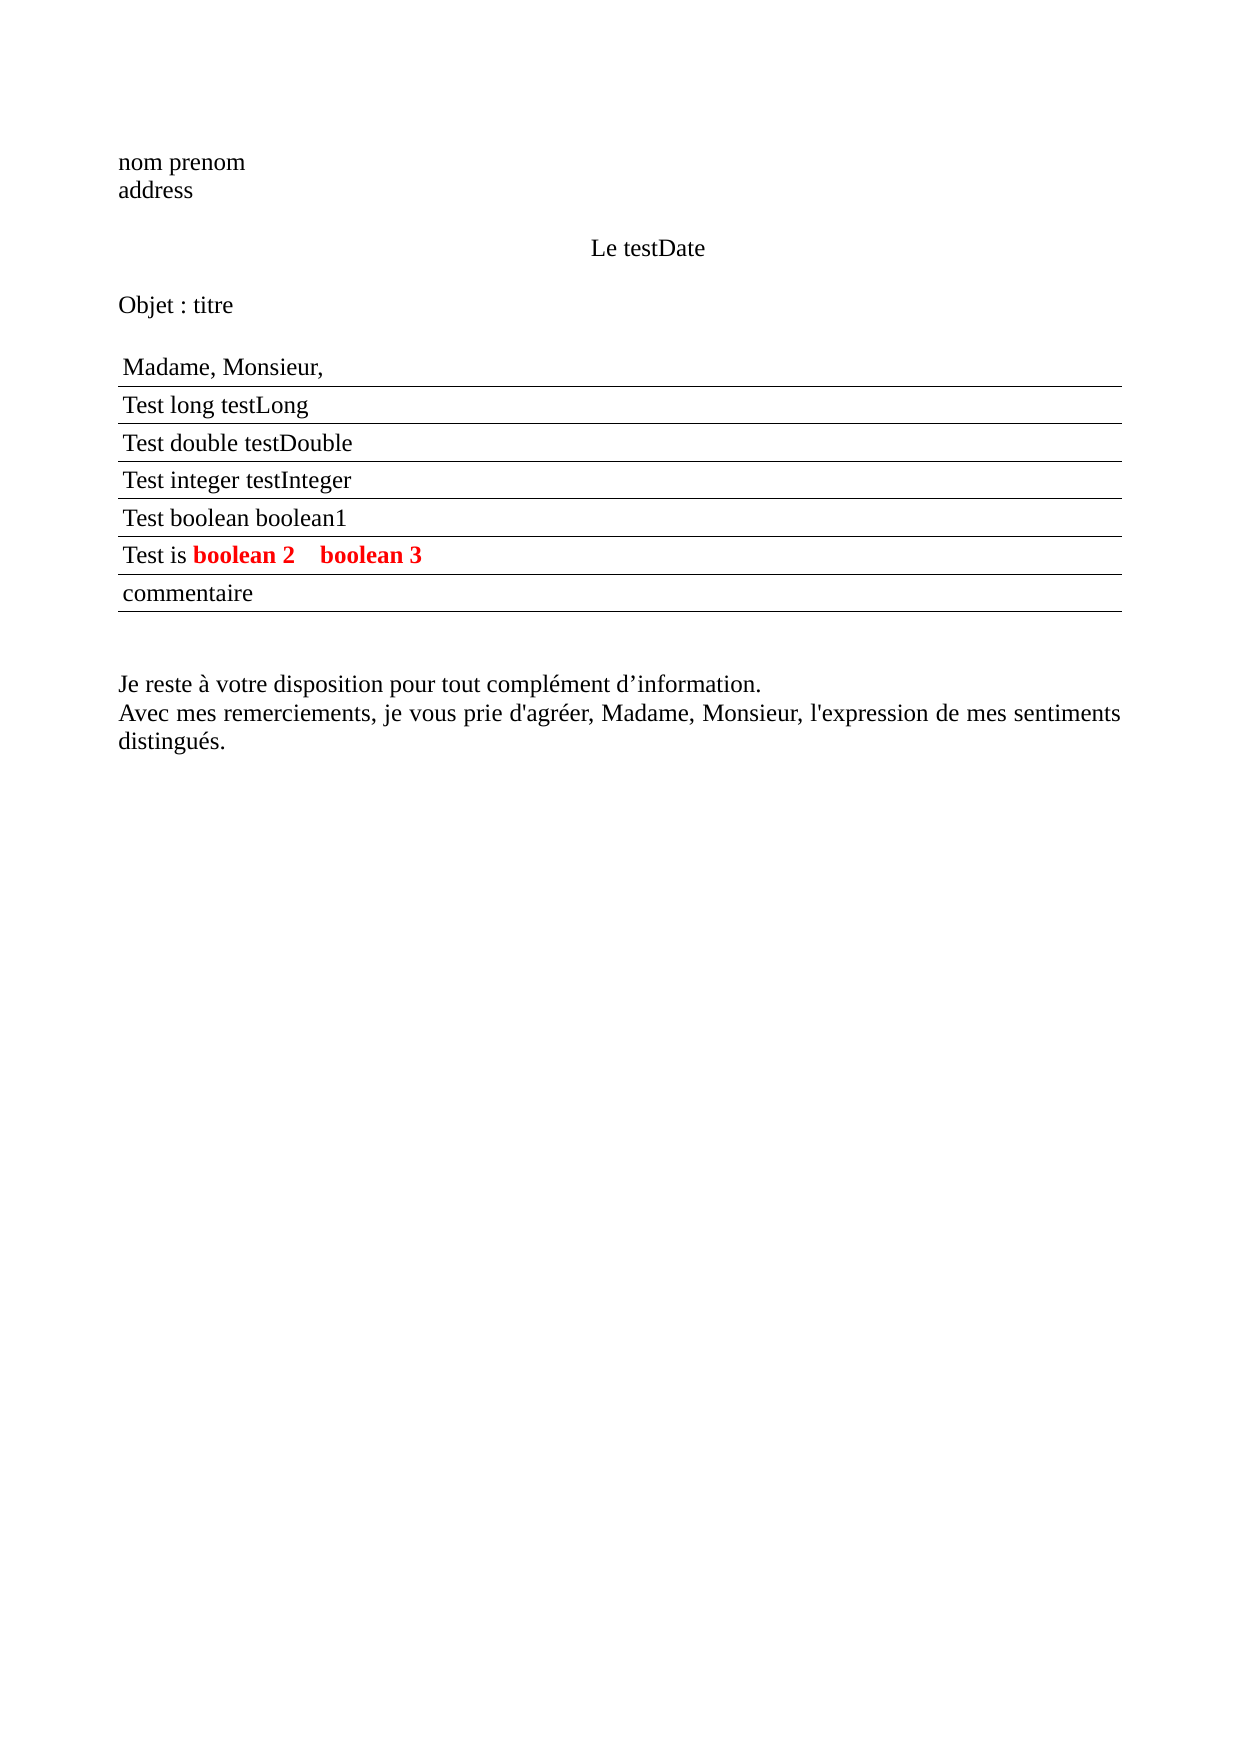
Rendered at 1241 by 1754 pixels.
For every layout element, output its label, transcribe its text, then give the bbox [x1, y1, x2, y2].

text commentaire [118, 575, 1122, 611]
text Test is <#if boolean2 #>boolean 2<#endif#> <#if boolean3 #>boolean 3<#endif#> [118, 537, 1122, 574]
text Test double testDouble [118, 424, 1122, 461]
text Test boolean boolean1 [118, 499, 1122, 536]
text Objet : titre [118, 291, 1122, 319]
text Je reste à votre disposition pour tout complément d’information. [118, 669, 1122, 698]
text Test long testLong [118, 387, 1122, 423]
text Madame, Monsieur, [118, 348, 1122, 386]
text Avec mes remerciements, je vous prie d'agréer, Madame, Monsieur, l'expression de mes sentiments distingués. [118, 698, 1122, 755]
text nom prenom [118, 147, 1122, 176]
text Test integer testInteger [118, 462, 1122, 498]
text address [118, 176, 1122, 204]
text Le testDate [591, 233, 1122, 262]
